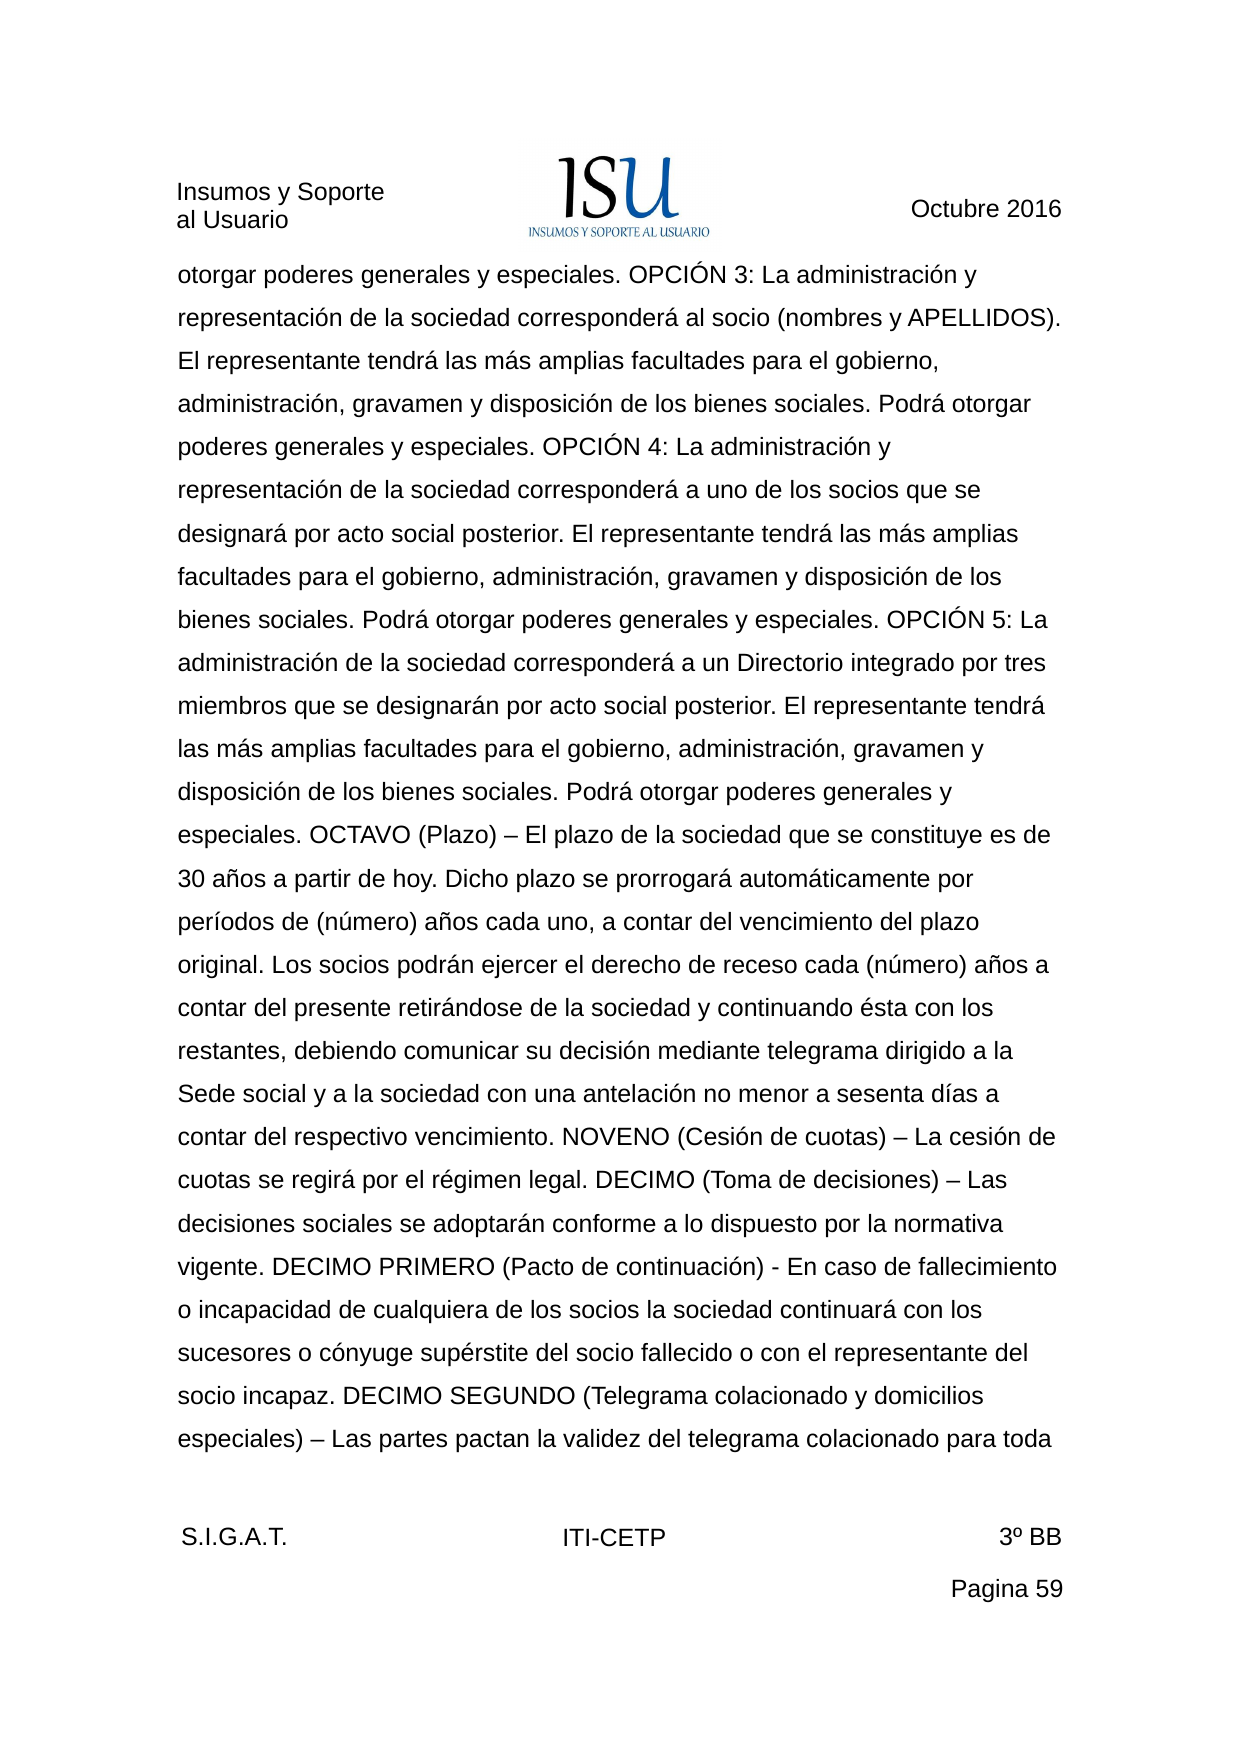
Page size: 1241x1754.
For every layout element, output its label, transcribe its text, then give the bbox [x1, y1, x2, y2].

picture [517, 138, 723, 252]
text otorgar poderes generales y especiales. OPCIÓN 3: La administración y representación de la sociedad corresponderá al socio (nombres y APELLIDOS). El representante tendrá las más amplias facultades para el gobierno, administración, gravamen y disposición de los bienes sociales. Podrá otorgar poderes generales y especiales. OPCIÓN 4: La administración y representación de la sociedad corresponderá a uno de los socios que se designará por acto social posterior. El representante tendrá las más amplias facultades para el gobierno, administración, gravamen y disposición de los bienes sociales. Podrá otorgar poderes generales y especiales. OPCIÓN 5: La administración de la sociedad corresponderá a un Directorio integrado por tres miembros que se designarán por acto social posterior. El representante tendrá las más amplias facultades para el gobierno, administración, gravamen y disposición de los bienes sociales. Podrá otorgar poderes generales y especiales. OCTAVO (Plazo) – El plazo de la sociedad que se constituye es de 30 años a partir de hoy. Dicho plazo se prorrogará automáticamente por períodos de (número) años cada uno, a contar del vencimiento del plazo original. Los socios podrán ejercer el derecho de receso cada (número) años a contar del presente retirándose de la sociedad y continuando ésta con los restantes, debiendo comunicar su decisión mediante telegrama dirigido a la Sede social y a la sociedad con una antelación no menor a sesenta días a contar del respectivo vencimiento. NOVENO (Cesión de cuotas) – La cesión de cuotas se regirá por el régimen legal. DECIMO (Toma de decisiones) – Las decisiones sociales se adoptarán conforme a lo dispuesto por la normativa vigente. DECIMO PRIMERO (Pacto de continuación) - En caso de fallecimiento o incapacidad de cualquiera de los socios la sociedad continuará con los sucesores o cónyuge supérstite del socio fallecido o con el representante del socio incapaz. DECIMO SEGUNDO (Telegrama colacionado y domicilios especiales) – Las partes pactan la validez del telegrama colacionado para toda [177, 260, 1063, 1453]
